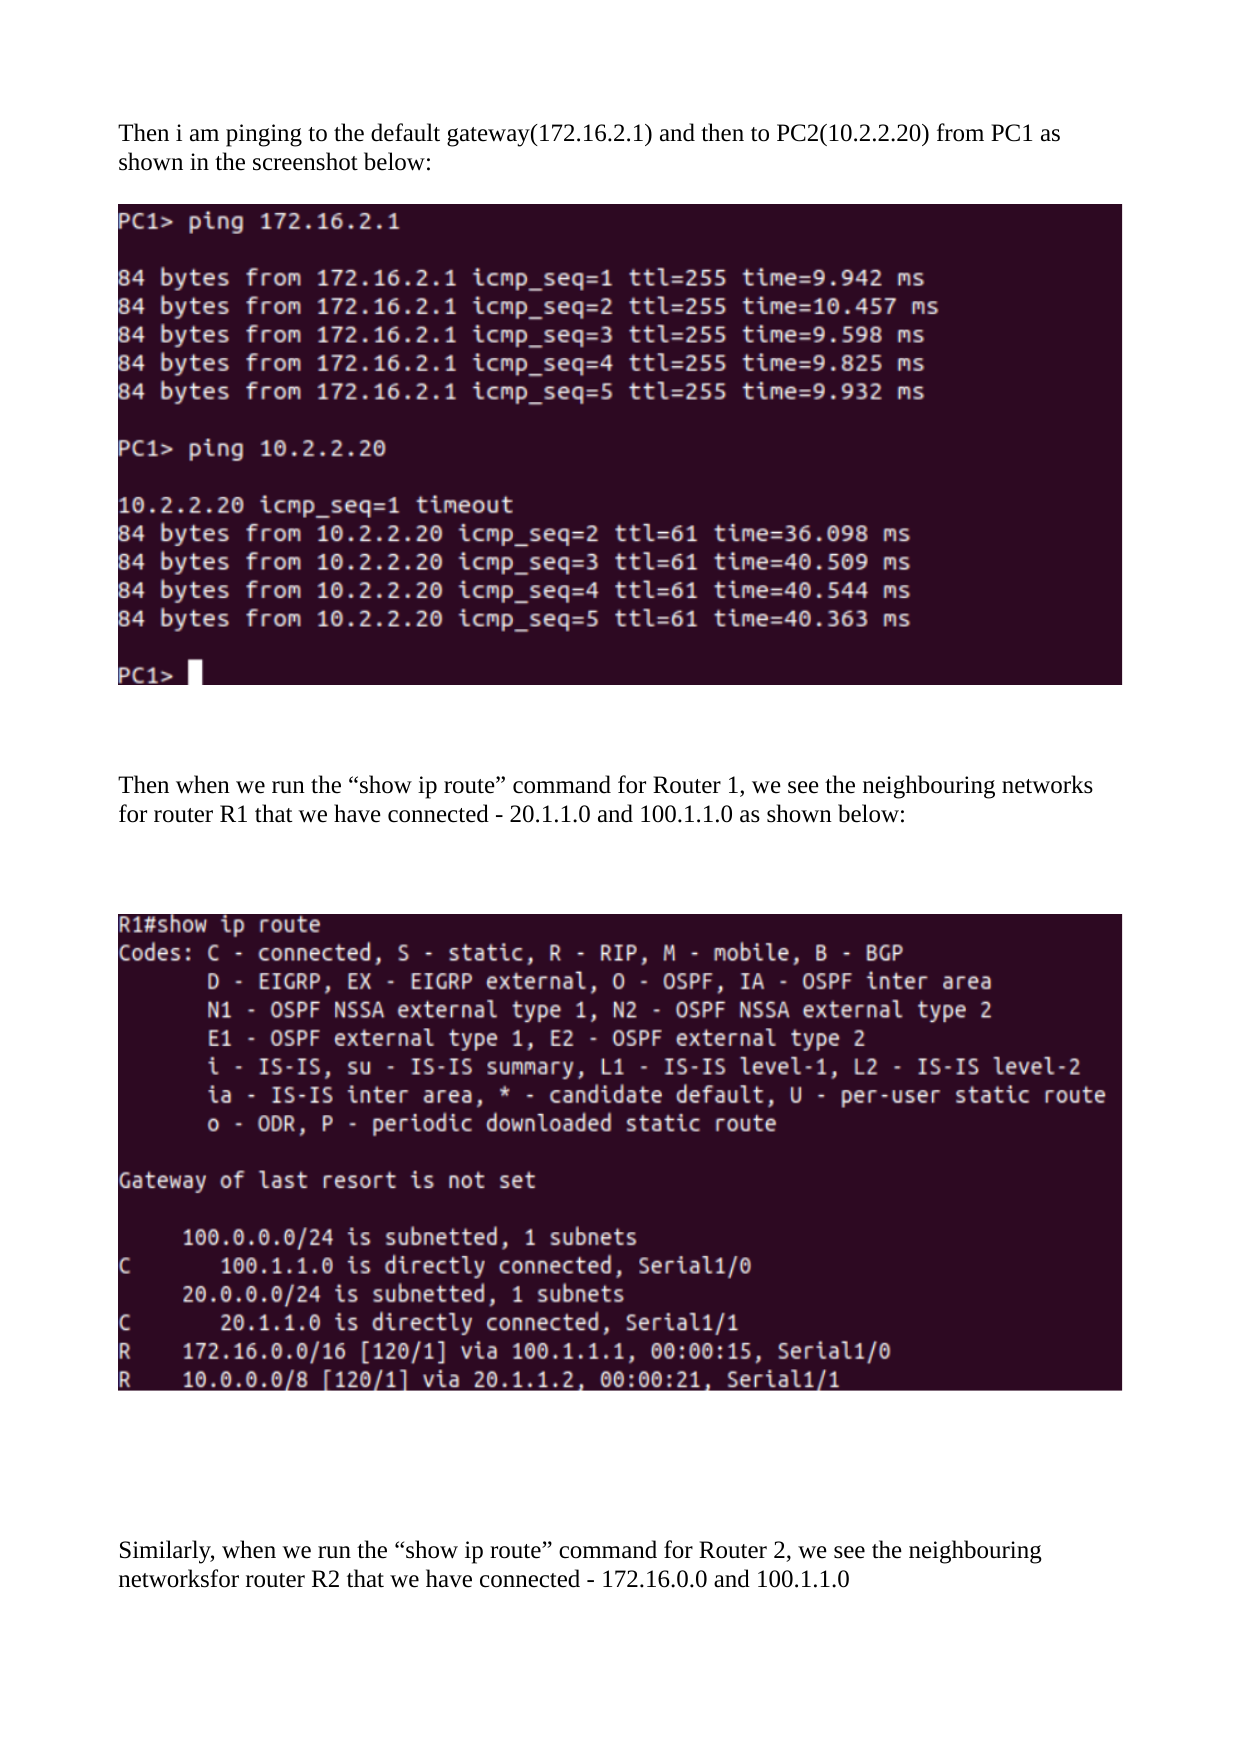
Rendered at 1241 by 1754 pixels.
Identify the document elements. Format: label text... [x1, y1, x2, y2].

text Then i am pinging to the default gateway(172.16.2.1) and then to PC2(10.2.2.20) from PC1 as shown in the screenshot below: [118, 118, 1122, 176]
text Then when we run the “show ip route” command for Router 1, we see the neighbouring networks for router R1 that we have connected - 20.1.1.0 and 100.1.1.0 as shown below: [118, 771, 1122, 828]
picture [118, 204, 1123, 685]
text Similarly, when we run the “show ip route” command for Router 2, we see the neighbouring networksfor router R2 that we have connected - 172.16.0.0 and 100.1.1.0 [118, 1535, 1122, 1592]
picture [118, 914, 1123, 1392]
